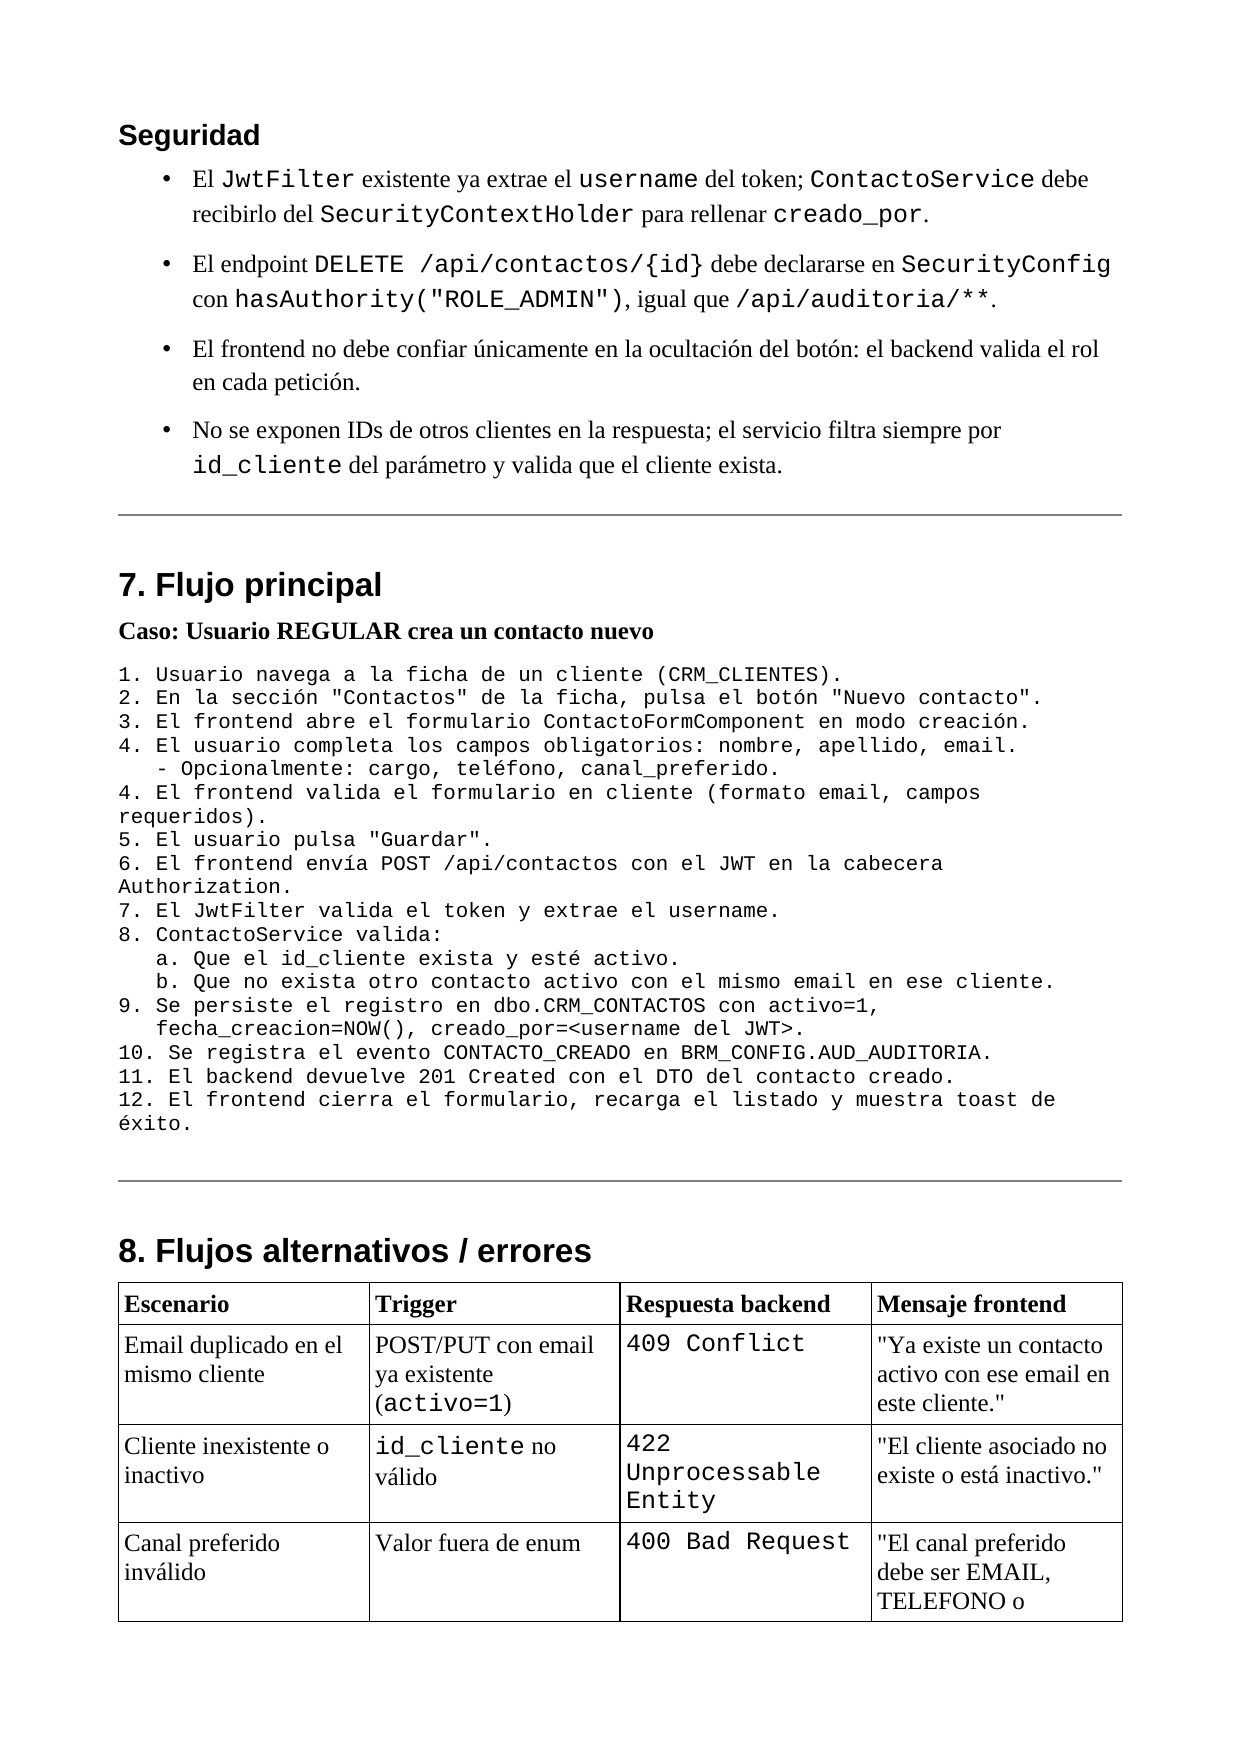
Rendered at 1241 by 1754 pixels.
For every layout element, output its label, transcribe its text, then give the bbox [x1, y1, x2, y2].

table_header Respuesta backend [621, 1283, 871, 1323]
table_cell 409 Conflict [621, 1325, 871, 1424]
table_cell "El canal preferido debe ser EMAIL, TELEFONO o [872, 1523, 1122, 1621]
table_header Trigger [370, 1283, 619, 1323]
table_cell Canal preferido inválido [119, 1523, 369, 1621]
table_header Escenario [119, 1283, 369, 1323]
table_header Mensaje frontend [872, 1283, 1122, 1323]
list No se exponen IDs de otros clientes en la respuesta; el servicio filtra siempre por id_cliente del parámetro y valida que el cliente exista. [162, 415, 1122, 481]
list El JwtFilter existente ya extrae el username del token; ContactoService debe recibirlo del SecurityContextHolder para rellenar creado_por. [162, 164, 1122, 230]
table_cell 422 Unprocessable Entity [621, 1425, 871, 1522]
subtitle 8. Flujos alternativos / errores [118, 1231, 1122, 1270]
table_cell "El cliente asociado no existe o está inactivo." [872, 1425, 1122, 1522]
list El frontend no debe confiar únicamente en la ocultación del botón: el backend valida el rol en cada petición. [162, 334, 1122, 396]
table_cell Valor fuera de enum [370, 1523, 619, 1621]
subtitle 7. Flujo principal [118, 565, 1122, 604]
text 1. Usuario navega a la ficha de un cliente (CRM_CLIENTES). 2. En la sección "Contactos" de la ficha, pulsa el botón "Nuevo contacto". 3. El frontend abre el formulario ContactoFormComponent en modo creación. 4. El usuario completa los campos obligatorios: nombre, apellido, email. - Opcionalmente: cargo, teléfono, canal_preferido. 4. El frontend valida el formulario en cliente (formato email, campos requeridos). 5. El usuario pulsa "Guardar". 6. El frontend envía POST /api/contactos con el JWT en la cabecera Authorization. 7. El JwtFilter valida el token y extrae el username. 8. ContactoService valida: a. Que el id_cliente exista y esté activo. b. Que no exista otro contacto activo con el mismo email en ese cliente. 9. Se persiste el registro en dbo.CRM_CONTACTOS con activo=1, fecha_creacion=NOW(), creado_por=<username del JWT>. 10. Se registra el evento CONTACTO_CREADO en BRM_CONFIG.AUD_AUDITORIA. 11. El backend devuelve 201 Created con el DTO del contacto creado. 12. El frontend cierra el formulario, recarga el listado y muestra toast de éxito. [118, 664, 1122, 1137]
table_cell "Ya existe un contacto activo con ese email en este cliente." [872, 1325, 1122, 1424]
table_cell Cliente inexistente o inactivo [119, 1425, 369, 1522]
text Caso: Usuario REGULAR crea un contacto nuevo [118, 616, 1122, 645]
subtitle Seguridad [118, 118, 1122, 152]
table_cell id_cliente no válido [370, 1425, 619, 1522]
table_cell 400 Bad Request [621, 1523, 871, 1621]
table_cell Email duplicado en el mismo cliente [119, 1325, 369, 1424]
table_cell POST/PUT con email ya existente (activo=1) [370, 1325, 619, 1424]
list El endpoint DELETE /api/contactos/{id} debe declararse en SecurityConfig con hasAuthority("ROLE_ADMIN"), igual que /api/auditoria/**. [162, 249, 1122, 315]
